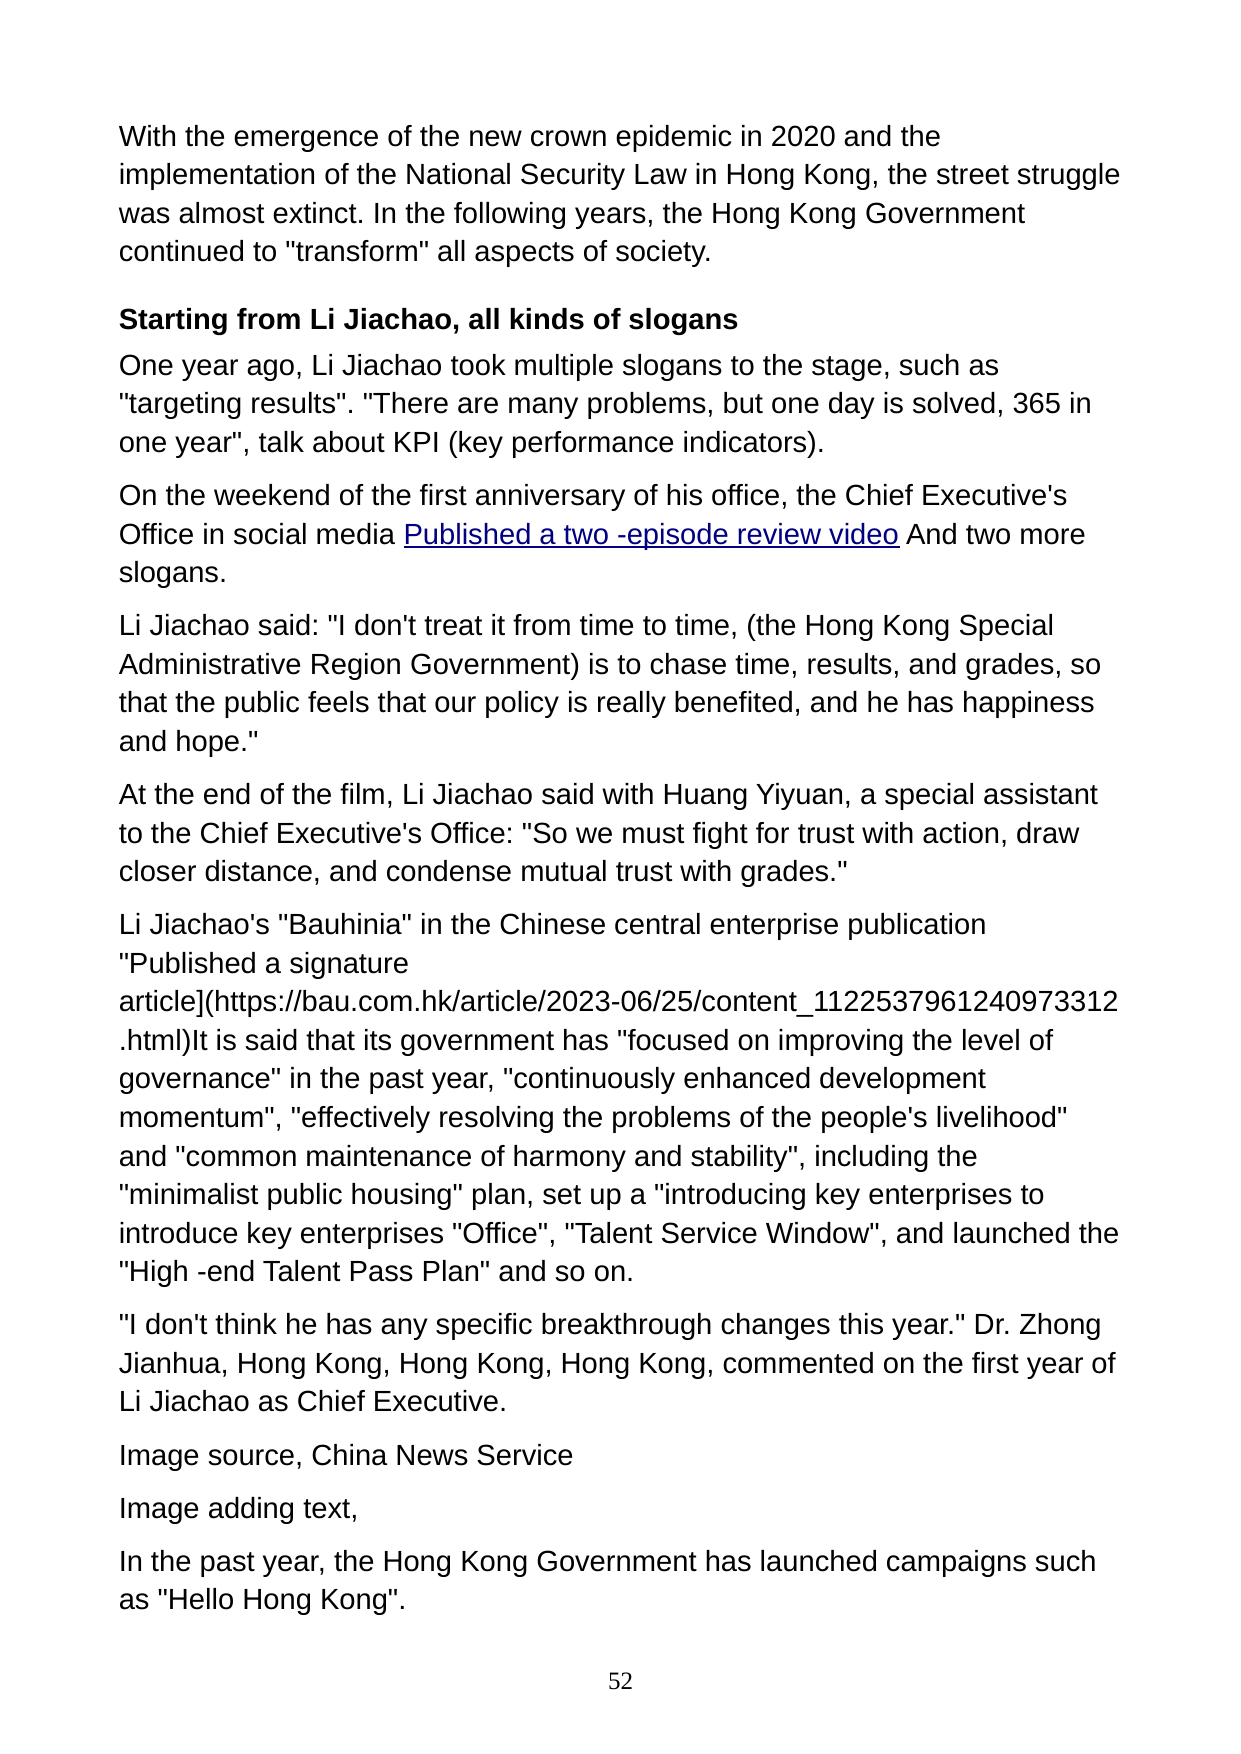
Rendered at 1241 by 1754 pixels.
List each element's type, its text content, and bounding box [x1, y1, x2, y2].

text At the end of the film, Li Jiachao said with Huang Yiyuan, a special assistant to the Chief Executive's Office: "So we must fight for trust with action, draw closer distance, and condense mutual trust with grades." [118, 777, 1122, 888]
text On the weekend of the first anniversary of his office, the Chief Executive's Office in social media Published a two -episode review video And two more slogans. [118, 478, 1122, 589]
text With the emergence of the new crown epidemic in 2020 and the implementation of the National Security Law in Hong Kong, the street struggle was almost extinct. In the following years, the Hong Kong Government continued to "transform" all aspects of society. [118, 118, 1122, 268]
text Li Jiachao said: "I don't treat it from time to time, (the Hong Kong Special Administrative Region Government) is to chase time, results, and grades, so that the public feels that our policy is really benefited, and he has happiness and hope." [118, 608, 1122, 757]
text "I don't think he has any specific breakthrough changes this year." Dr. Zhong Jianhua, Hong Kong, Hong Kong, Hong Kong, commented on the first year of Li Jiachao as Chief Executive. [118, 1307, 1122, 1418]
text In the past year, the Hong Kong Government has launched campaigns such as "Hello Hong Kong". [118, 1544, 1122, 1616]
text Image adding text, [118, 1491, 1122, 1524]
text Image source, China News Service [118, 1437, 1122, 1471]
text Li Jiachao's "Bauhinia" in the Chinese central enterprise publication "Published a signature article](https://bau.com.hk/article/2023-06/25/content_1122537961240973312.html)It is said that its government has "focused on improving the level of governance" in the past year, "continuously enhanced development momentum", "effectively resolving the problems of the people's livelihood" and "common maintenance of harmony and stability", including the "minimalist public housing" plan, set up a "introducing key enterprises to introduce key enterprises "Office", "Talent Service Window", and launched the "High -end Talent Pass Plan" and so on. [118, 907, 1122, 1288]
text One year ago, Li Jiachao took multiple slogans to the stage, such as "targeting results". "There are many problems, but one day is solved, 365 in one year", talk about KPI (key performance indicators). [118, 348, 1122, 458]
subtitle Starting from Li Jiachao, all kinds of slogans [118, 302, 1122, 335]
